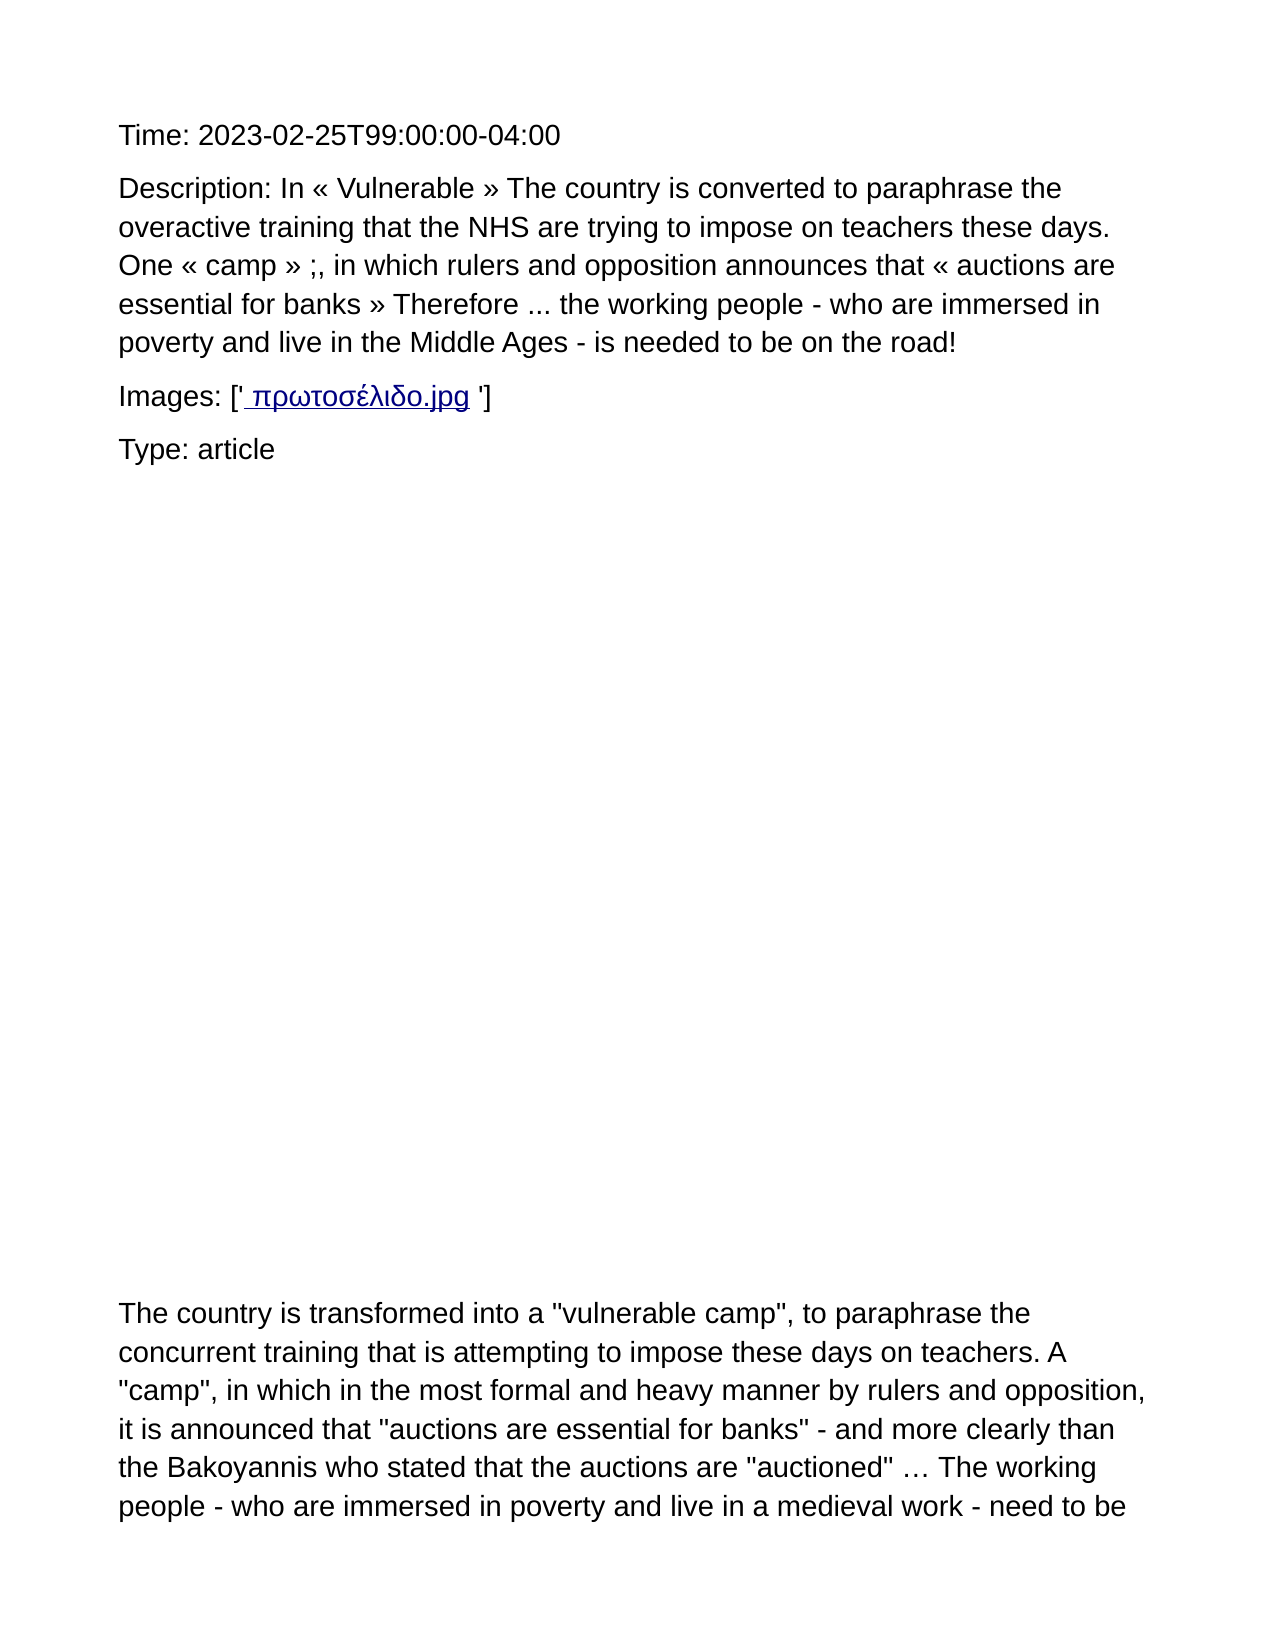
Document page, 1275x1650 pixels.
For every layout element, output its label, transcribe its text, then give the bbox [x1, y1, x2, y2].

text Description: In « Vulnerable » The country is converted to paraphrase the overactive training that the NHS are trying to impose on teachers these days. One « camp » ;, in which rulers and opposition announces that « auctions are essential for banks » Therefore ... the working people - who are immersed in poverty and live in the Middle Ages - is needed to be on the road! [118, 171, 1157, 359]
text Images: [' πρωτοσέλιδο.jpg '] [118, 378, 1157, 412]
text The country is transformed into a "vulnerable camp", to paraphrase the concurrent training that is attempting to impose these days on teachers. A "camp", in which in the most formal and heavy manner by rulers and opposition, it is announced that "auctions are essential for banks" - and more clearly than the Bakoyannis who stated that the auctions are "auctioned" … The working people - who are immersed in poverty and live in a medieval work - need to be [118, 485, 1157, 1522]
text Time: 2023-02-25T99:00:00-04:00 [118, 118, 1157, 152]
text Type: article [118, 432, 1157, 465]
